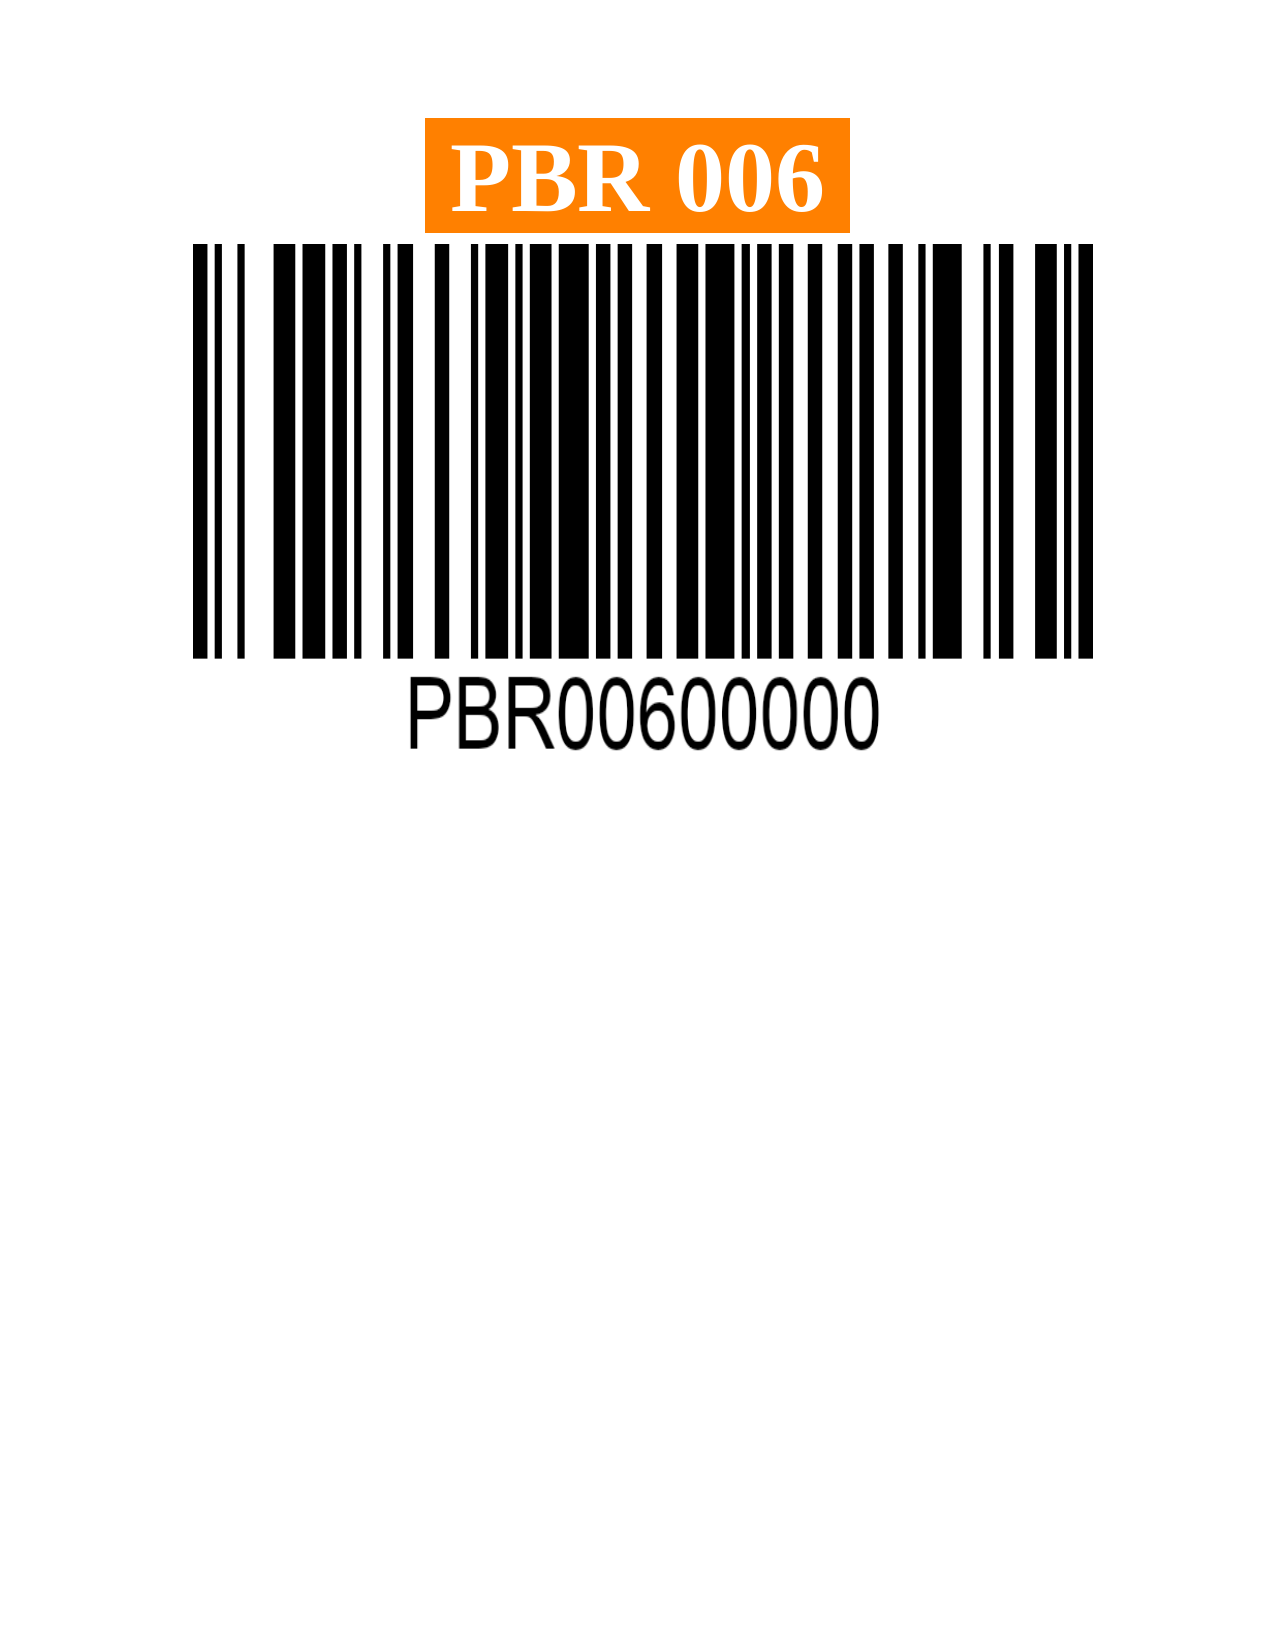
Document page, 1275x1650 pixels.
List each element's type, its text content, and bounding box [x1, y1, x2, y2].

text PBR 006 [118, 118, 1157, 233]
picture [193, 244, 1093, 770]
